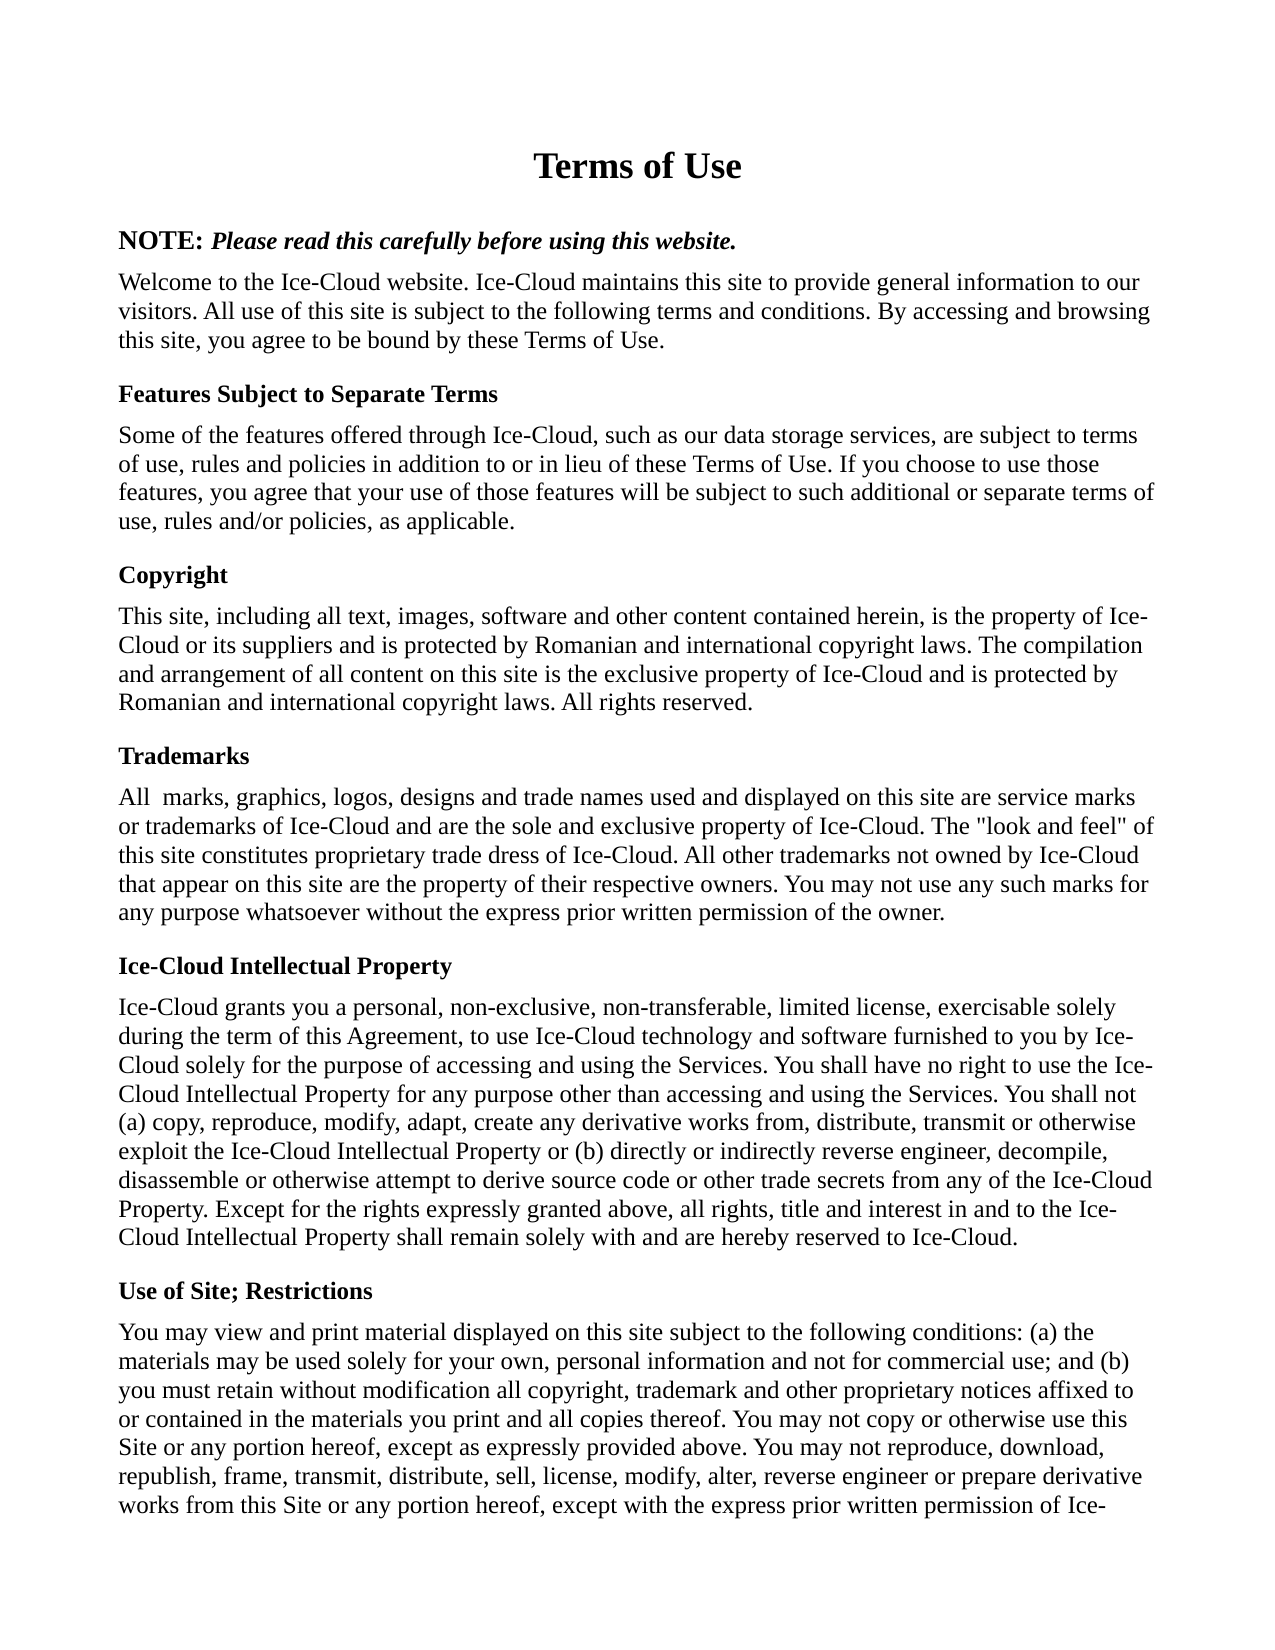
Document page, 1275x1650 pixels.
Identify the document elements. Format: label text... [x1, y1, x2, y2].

subtitle Trademarks [118, 741, 1157, 770]
text Ice-Cloud grants you a personal, non-exclusive, non-transferable, limited license, exercisable solely during the term of this Agreement, to use Ice-Cloud technology and software furnished to you by Ice-Cloud solely for the purpose of accessing and using the Services. You shall have no right to use the Ice-Cloud Intellectual Property for any purpose other than accessing and using the Services. You shall not (a) copy, reproduce, modify, adapt, create any derivative works from, distribute, transmit or otherwise exploit the Ice-Cloud Intellectual Property or (b) directly or indirectly reverse engineer, decompile, disassemble or otherwise attempt to derive source code or other trade secrets from any of the Ice-Cloud Property. Except for the rights expressly granted above, all rights, title and interest in and to the Ice-Cloud Intellectual Property shall remain solely with and are hereby reserved to Ice-Cloud. [118, 992, 1157, 1251]
subtitle Ice-Cloud Intellectual Property [118, 951, 1157, 980]
text This site, including all text, images, software and other content contained herein, is the property of Ice-Cloud or its suppliers and is protected by Romanian and international copyright laws. The compilation and arrangement of all content on this site is the exclusive property of Ice-Cloud and is protected by Romanian and international copyright laws. All rights reserved. [118, 601, 1157, 716]
subtitle Use of Site; Restrictions [118, 1276, 1157, 1305]
subtitle Features Subject to Separate Terms [118, 379, 1157, 407]
text Some of the features offered through Ice-Cloud, such as our data storage services, are subject to terms of use, rules and policies in addition to or in lieu of these Terms of Use. If you choose to use those features, you agree that your use of those features will be subject to such additional or separate terms of use, rules and/or policies, as applicable. [118, 420, 1157, 535]
text All marks, graphics, logos, designs and trade names used and displayed on this site are service marks or trademarks of Ice-Cloud and are the sole and exclusive property of Ice-Cloud. The "look and feel" of this site constitutes proprietary trade dress of Ice-Cloud. All other trademarks not owned by Ice-Cloud that appear on this site are the property of their respective owners. You may not use any such marks for any purpose whatsoever without the express prior written permission of the owner. [118, 782, 1157, 926]
subtitle Terms of Use [118, 143, 1157, 186]
text Welcome to the Ice-Cloud website. Ice-Cloud maintains this site to provide general information to our visitors. All use of this site is subject to the following terms and conditions. By accessing and browsing this site, you agree to be bound by these Terms of Use. [118, 267, 1157, 354]
text You may view and print material displayed on this site subject to the following conditions: (a) the materials may be used solely for your own, personal information and not for commercial use; and (b) you must retain without modification all copyright, trademark and other proprietary notices affixed to or contained in the materials you print and all copies thereof. You may not copy or otherwise use this Site or any portion hereof, except as expressly provided above. You may not reproduce, download, republish, frame, transmit, distribute, sell, license, modify, alter, reverse engineer or prepare derivative works from this Site or any portion hereof, except with the express prior written permission of Ice- [118, 1317, 1157, 1519]
subtitle NOTE: Please read this carefully before using this website. [118, 224, 1157, 255]
subtitle Copyright [118, 560, 1157, 589]
